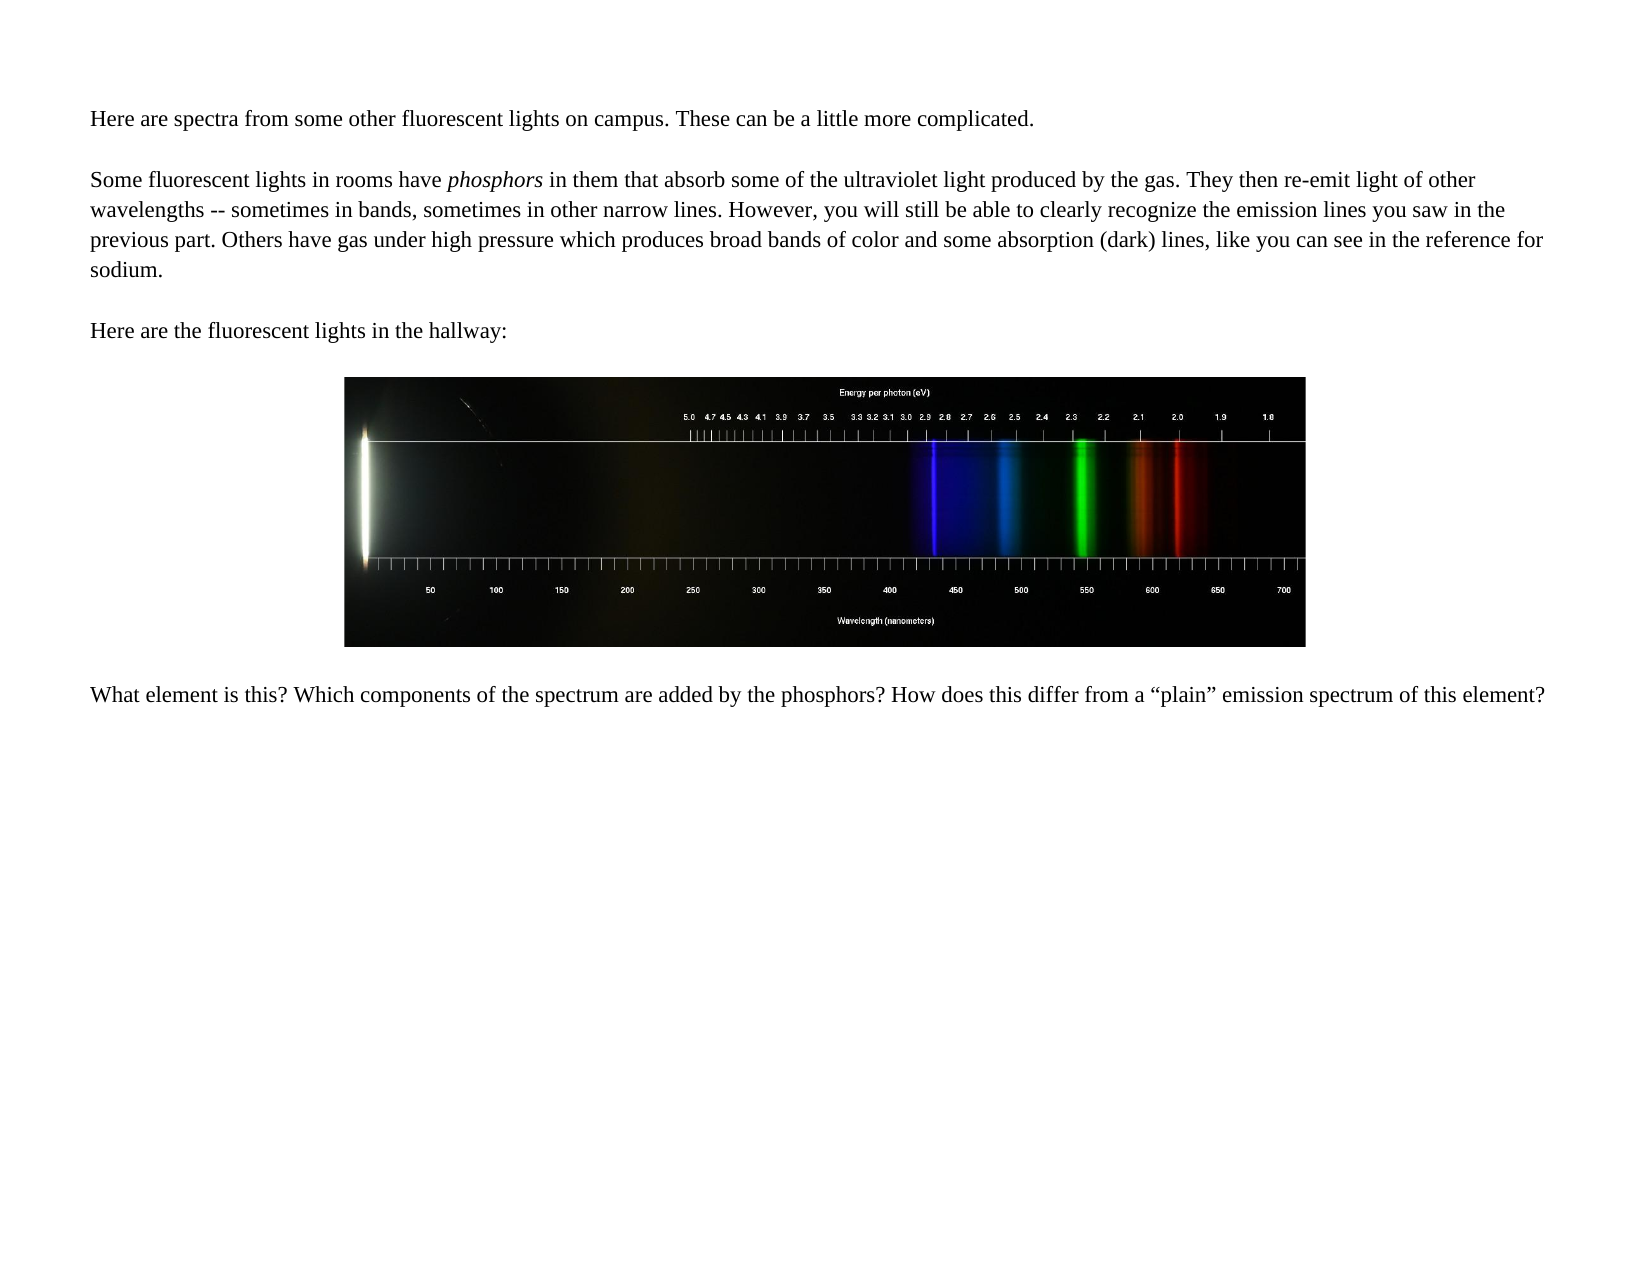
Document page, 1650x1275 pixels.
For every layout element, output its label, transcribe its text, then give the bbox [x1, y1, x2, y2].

picture [344, 377, 1306, 647]
text Here are spectra from some other fluorescent lights on campus. These can be a little more complicated. [90, 105, 1560, 132]
text What element is this? Which components of the spectrum are added by the phosphors? How does this differ from a “plain” emission spectrum of this element? [90, 681, 1560, 707]
text Some fluorescent lights in rooms have phosphors in them that absorb some of the ultraviolet light produced by the gas. They then re-emit light of other wavelengths -- sometimes in bands, sometimes in other narrow lines. However, you will still be able to clearly recognize the emission lines you saw in the previous part. Others have gas under high pressure which produces broad bands of color and some absorption (dark) lines, like you can see in the reference for sodium. [90, 166, 1560, 283]
text Here are the fluorescent lights in the hallway: [90, 317, 1560, 343]
